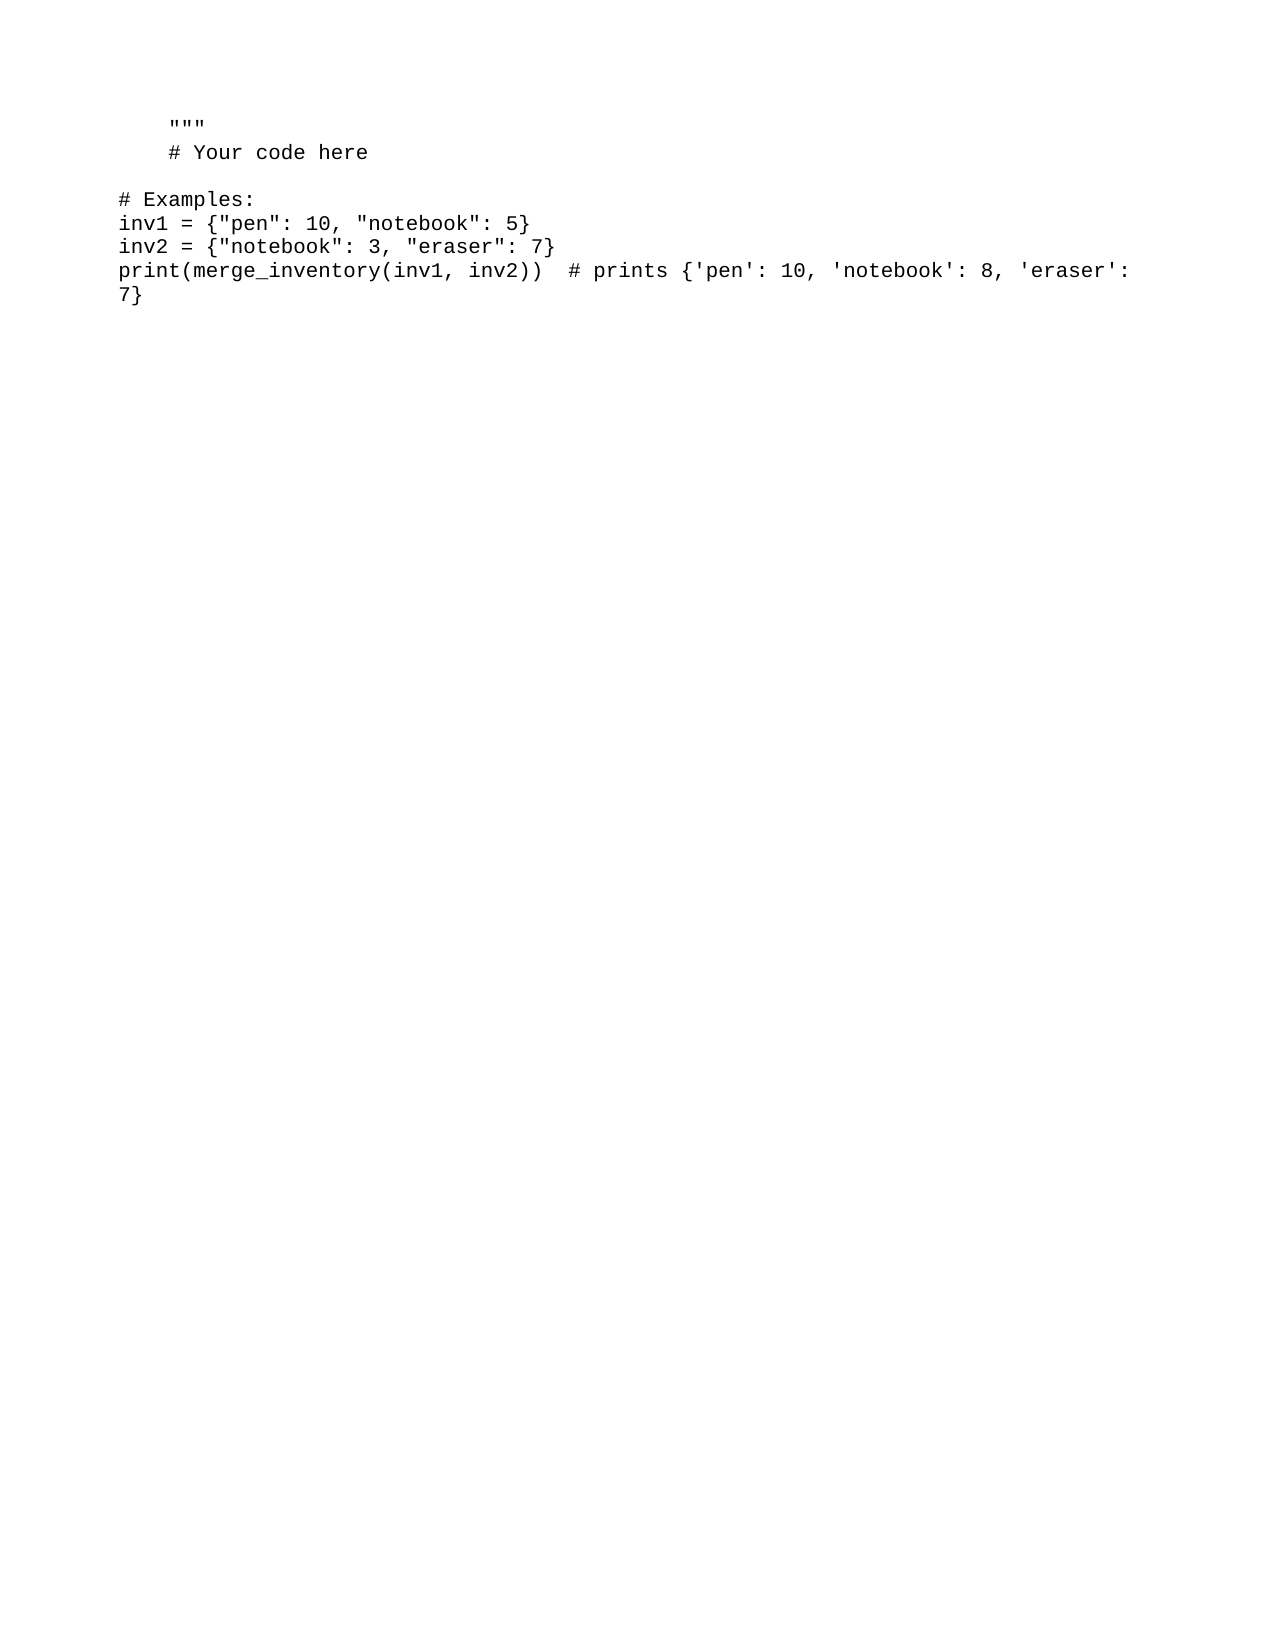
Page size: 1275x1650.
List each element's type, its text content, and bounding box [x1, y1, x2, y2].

text print(merge_inventory(inv1, inv2)) # prints {'pen': 10, 'notebook': 8, 'eraser': 7} [118, 260, 1157, 307]
text # Your code here [118, 142, 1157, 165]
text # Examples: [118, 189, 1157, 213]
text inv2 = {"notebook": 3, "eraser": 7} [118, 236, 1157, 260]
text inv1 = {"pen": 10, "notebook": 5} [118, 213, 1157, 236]
text """ [118, 118, 1157, 142]
